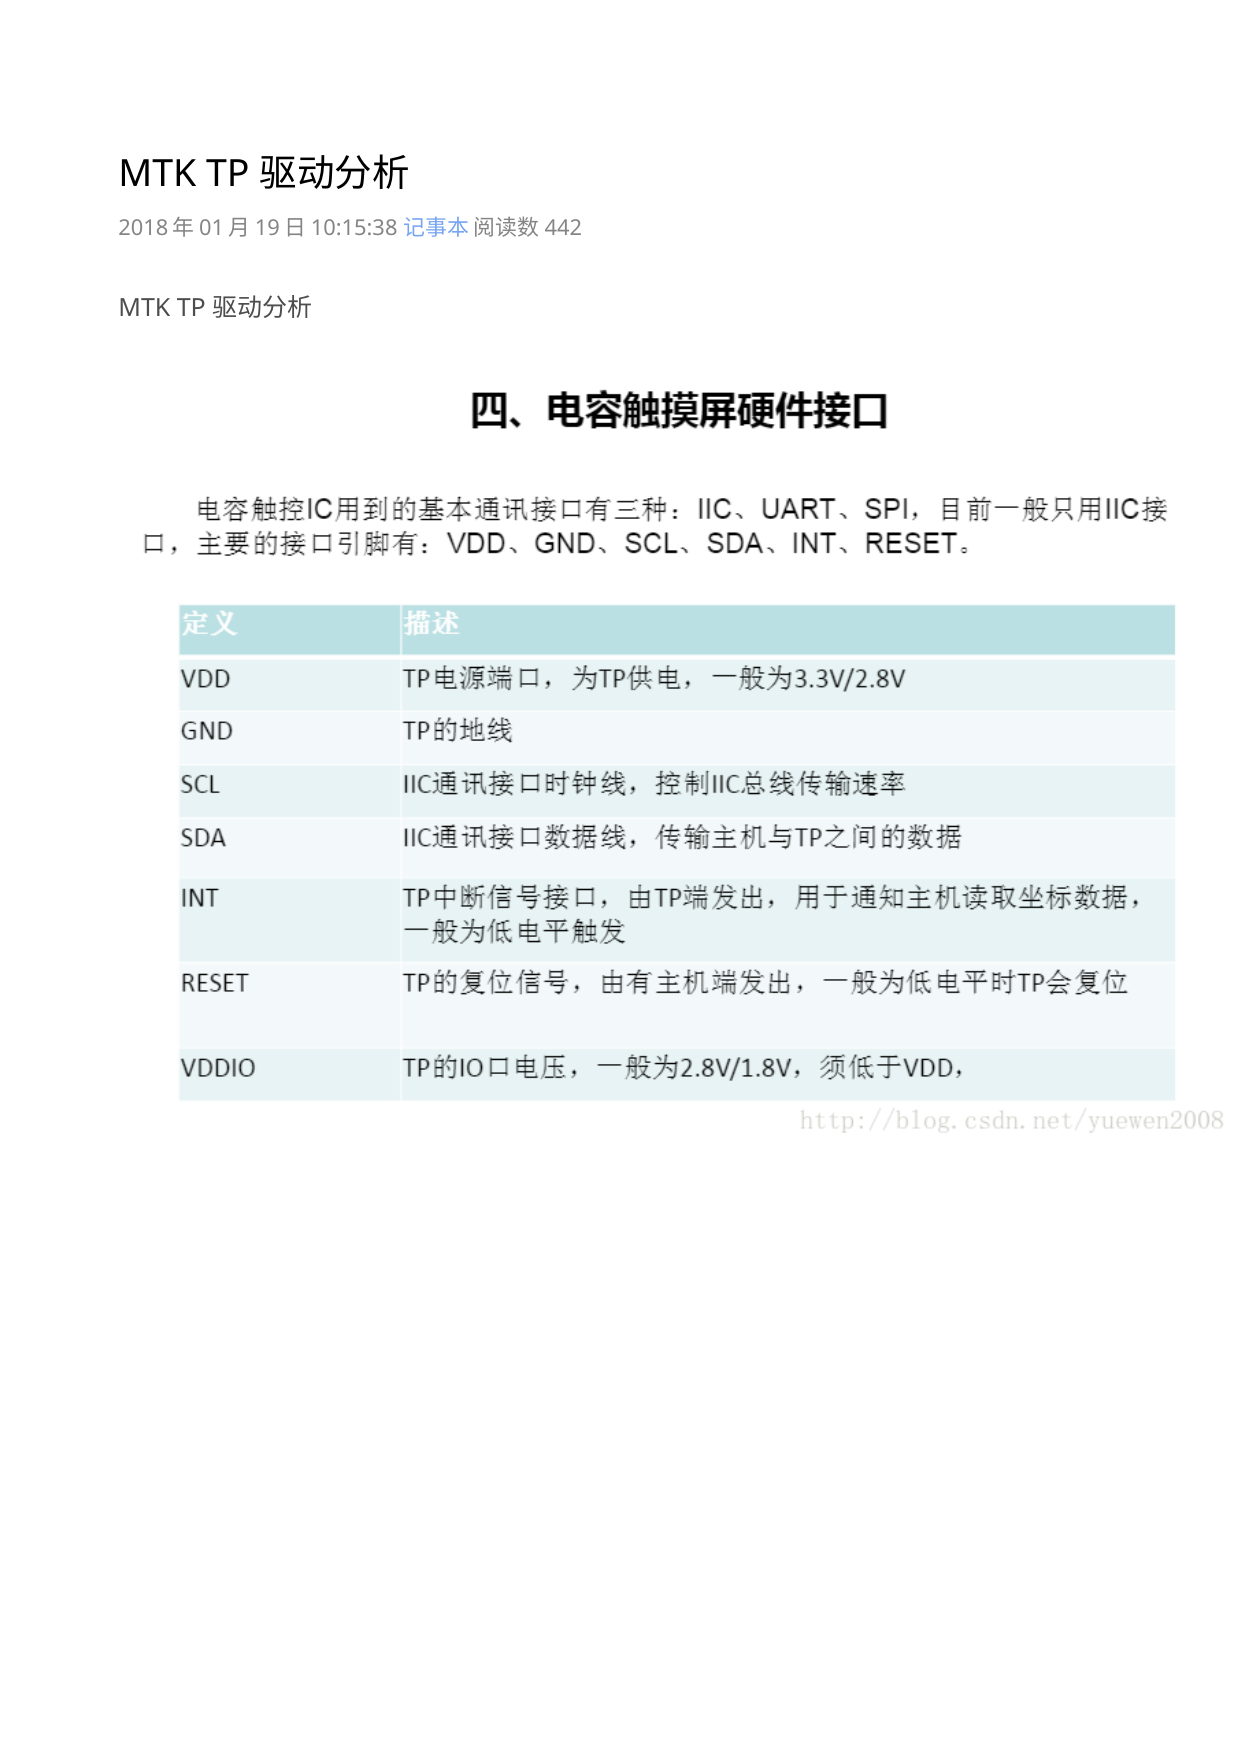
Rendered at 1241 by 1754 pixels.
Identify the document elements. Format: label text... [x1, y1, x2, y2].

text 2018年01月19日 10:15:38 记事本 阅读数 442 [118, 210, 1100, 242]
text MTK TP 驱动分析 [118, 283, 1122, 360]
subtitle MTK TP 驱动分析 [118, 143, 1122, 198]
picture [118, 360, 1241, 1148]
text MTK TP 驱动分析 [118, 1148, 1122, 1185]
